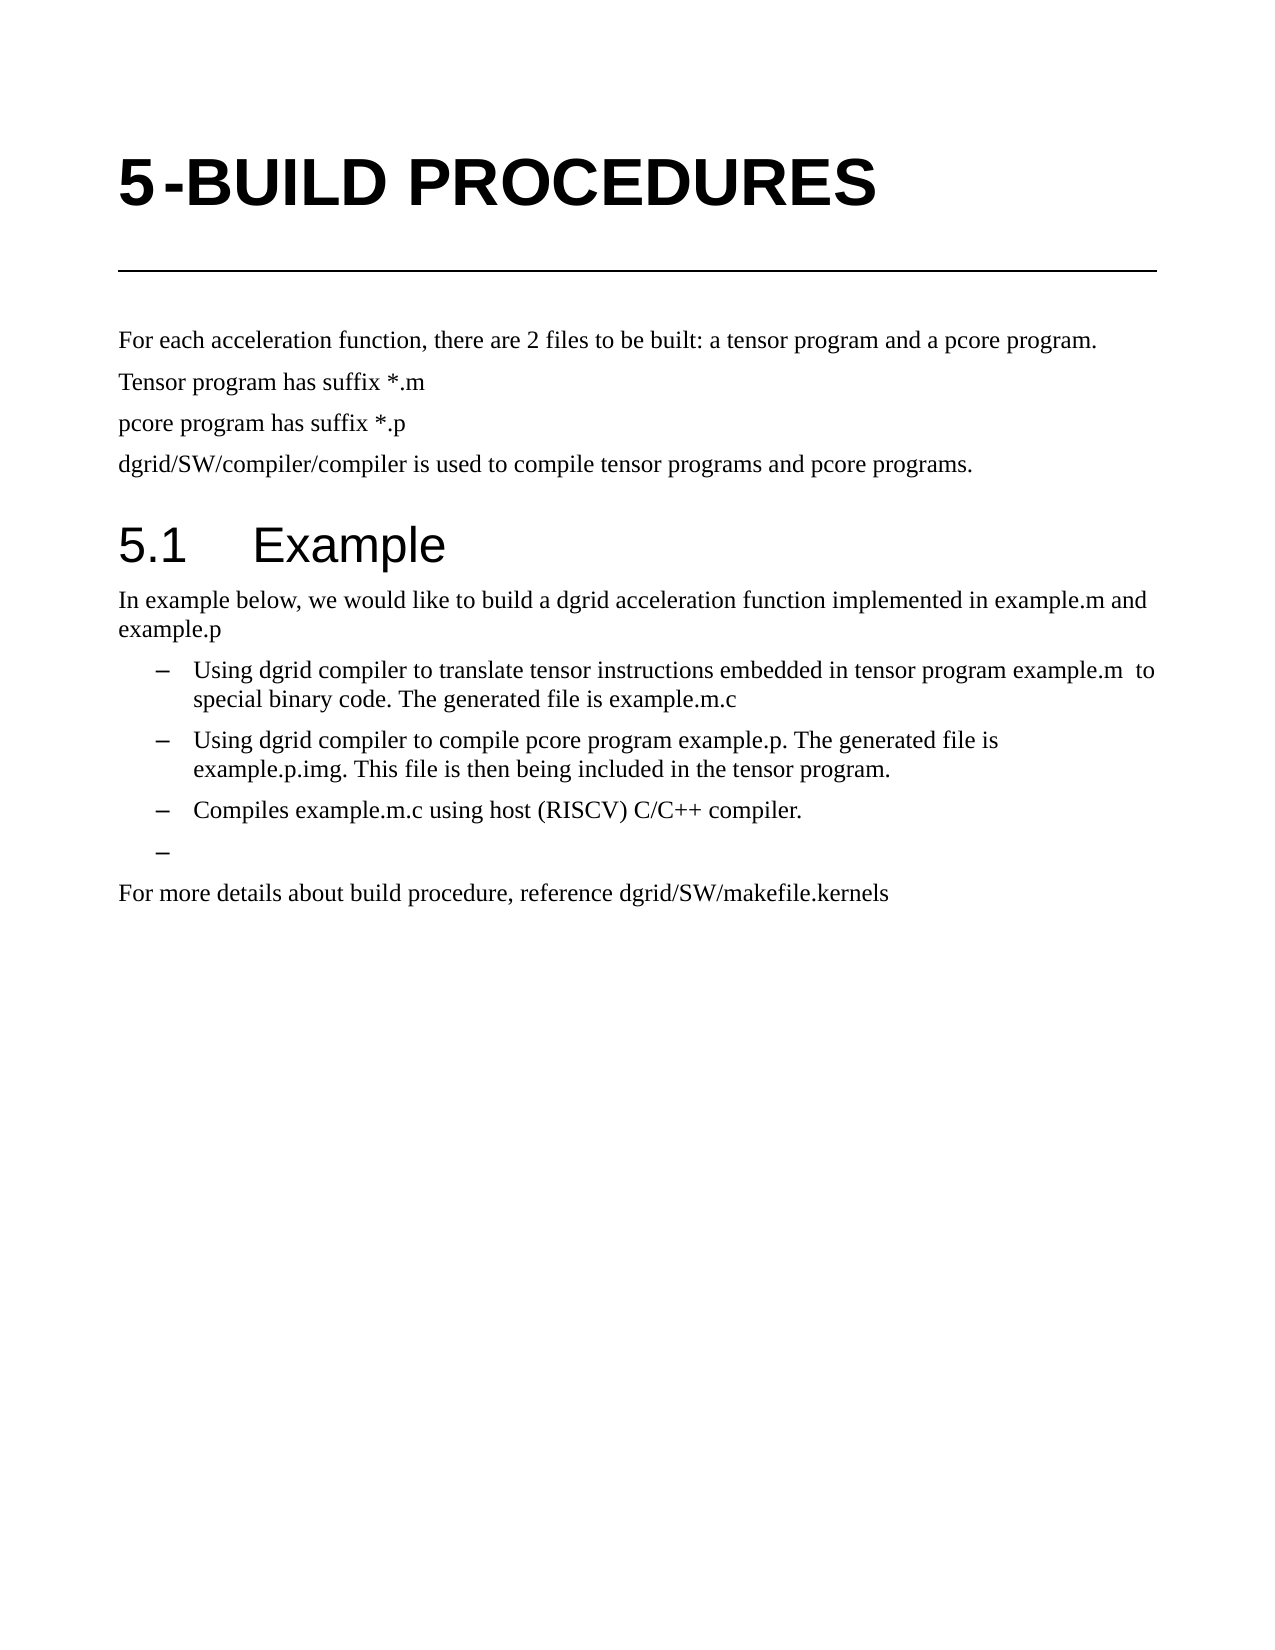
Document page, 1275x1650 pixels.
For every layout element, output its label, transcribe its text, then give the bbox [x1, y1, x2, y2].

text In example below, we would like to build a dgrid acceleration function implemented in example.m and example.p [118, 586, 1157, 643]
list Compiles example.m.c using host (RISCV) C/C++ compiler. [156, 796, 1157, 824]
text For more details about build procedure, reference dgrid/SW/makefile.kernels [118, 878, 1157, 907]
text Tensor program has suffix *.m [118, 367, 1157, 396]
list Using dgrid compiler to translate tensor instructions embedded in tensor program example.m to special binary code. The generated file is example.m.c [156, 656, 1157, 713]
text dgrid/SW/compiler/compiler is used to compile tensor programs and pcore programs. [118, 449, 1157, 478]
subtitle Example [118, 516, 1157, 573]
text For each acceleration function, there are 2 files to be built: a tensor program and a pcore program. [118, 326, 1157, 354]
list Using dgrid compiler to compile pcore program example.p. The generated file is example.p.img. This file is then being included in the tensor program. [156, 726, 1157, 783]
subtitle -BUILD PROCEDURES [118, 143, 1157, 220]
text pcore program has suffix *.p [118, 408, 1157, 437]
